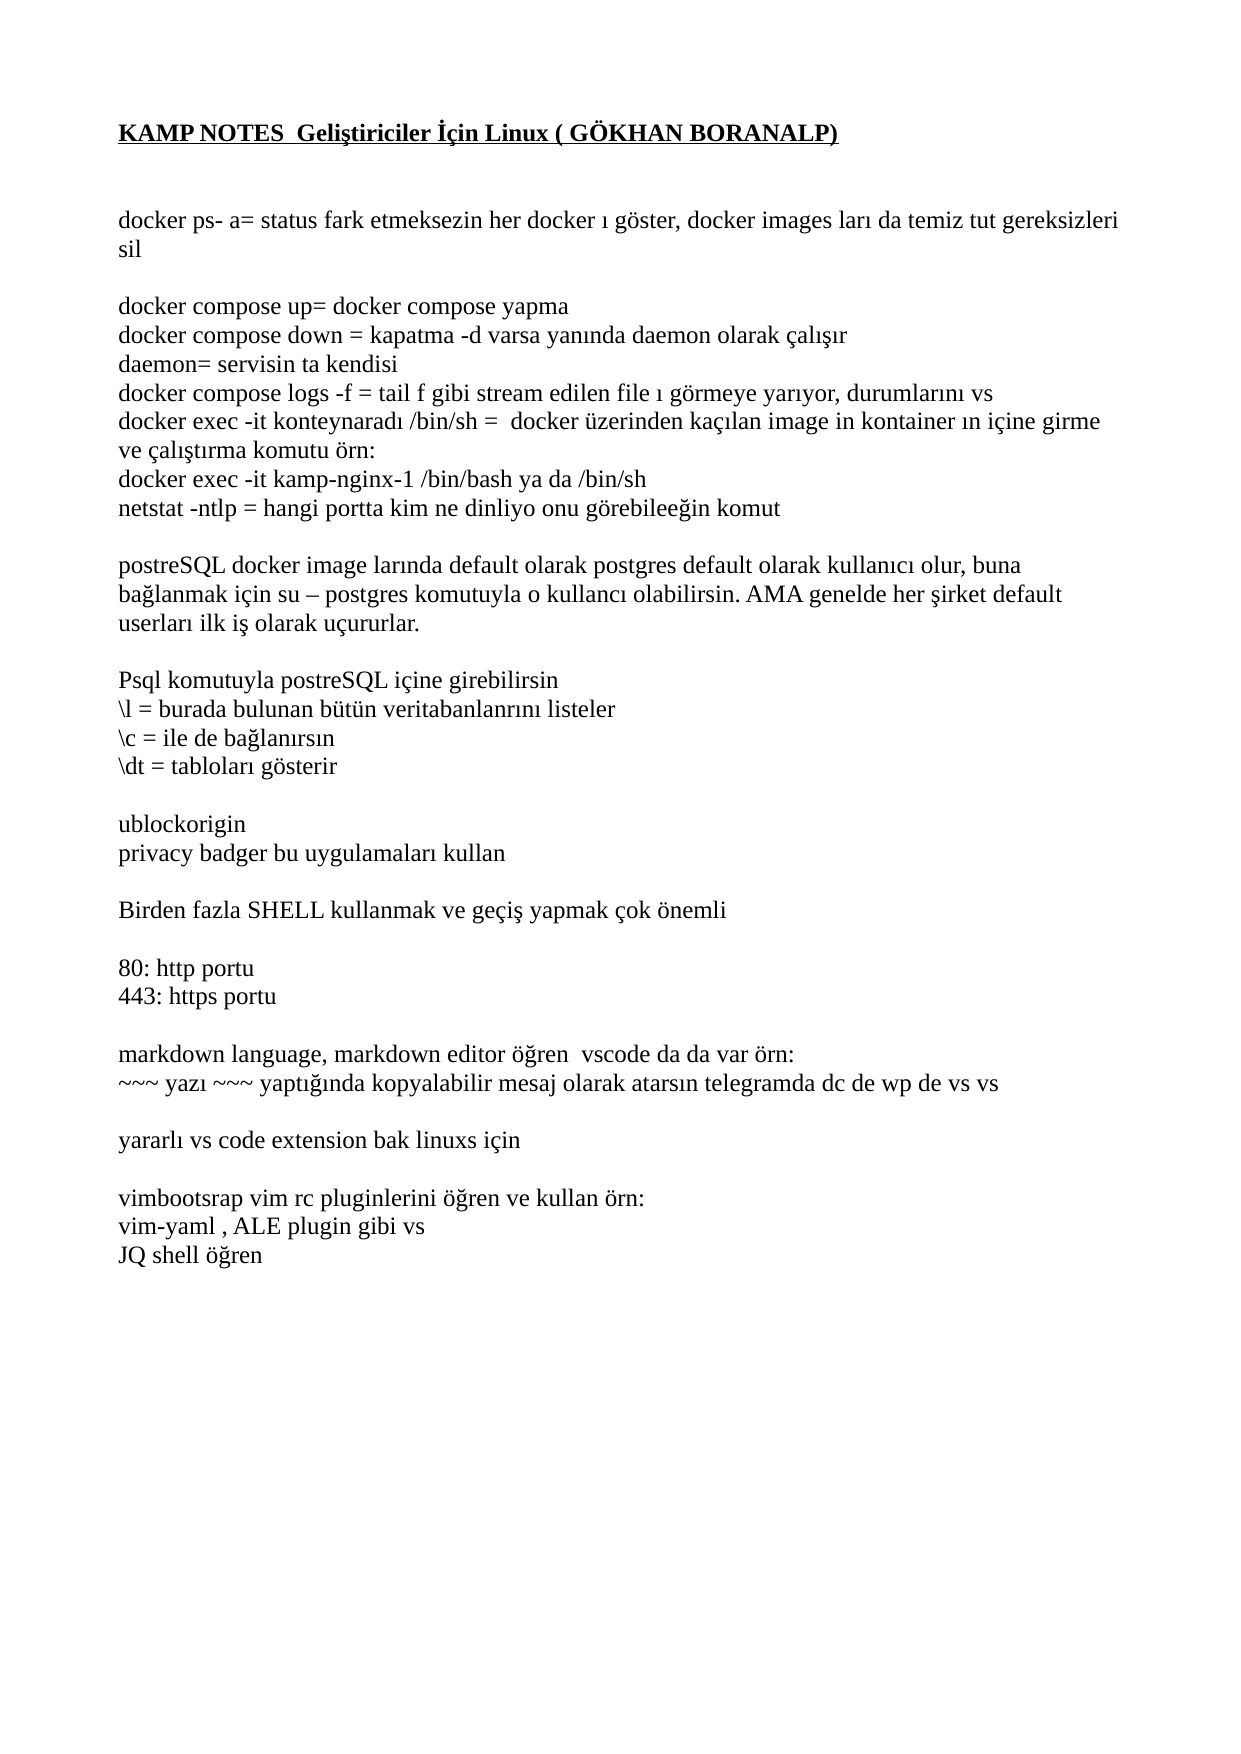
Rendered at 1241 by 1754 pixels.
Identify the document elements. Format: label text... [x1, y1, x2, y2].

text daemon= servisin ta kendisi [118, 349, 1122, 378]
text docker ps- a= status fark etmeksezin her docker ı göster, docker images ları da temiz tut gereksizleri sil [118, 205, 1122, 263]
text postreSQL docker image larında default olarak postgres default olarak kullanıcı olur, buna bağlanmak için su – postgres komutuyla o kullancı olabilirsin. AMA genelde her şirket default userları ilk iş olarak uçururlar. [118, 550, 1122, 636]
text privacy badger bu uygulamaları kullan [118, 838, 1122, 866]
text JQ shell öğren [118, 1240, 1122, 1269]
text \l = burada bulunan bütün veritabanlanrını listeler \c = ile de bağlanırsın [118, 694, 1122, 751]
text ublockorigin [118, 809, 1122, 838]
text netstat -ntlp = hangi portta kim ne dinliyo onu görebileeğin komut [118, 493, 1122, 521]
text yararlı vs code extension bak linuxs için [118, 1125, 1122, 1154]
text Birden fazla SHELL kullanmak ve geçiş yapmak çok önemli [118, 895, 1122, 924]
text docker compose logs -f = tail f gibi stream edilen file ı görmeye yarıyor, durumlarını vs [118, 378, 1122, 406]
text docker exec -it konteynaradı /bin/sh = docker üzerinden kaçılan image in kontainer ın içine girme ve çalıştırma komutu örn: docker exec -it kamp-nginx-1 /bin/bash ya da /bin/sh [118, 406, 1122, 493]
text vimbootsrap vim rc pluginlerini öğren ve kullan örn: vim-yaml , ALE plugin gibi vs [118, 1183, 1122, 1240]
text docker compose up= docker compose yapma [118, 291, 1122, 320]
text 80: http portu 443: https portu [118, 953, 1122, 1010]
text markdown language, markdown editor öğren vscode da da var örn: ~~~ yazı ~~~ yaptığında kopyalabilir mesaj olarak atarsın telegramda dc de wp de vs vs [118, 1039, 1122, 1096]
text docker compose down = kapatma -d varsa yanında daemon olarak çalışır [118, 320, 1122, 349]
text Psql komutuyla postreSQL içine girebilirsin [118, 665, 1122, 694]
text \dt = tabloları gösterir [118, 751, 1122, 780]
